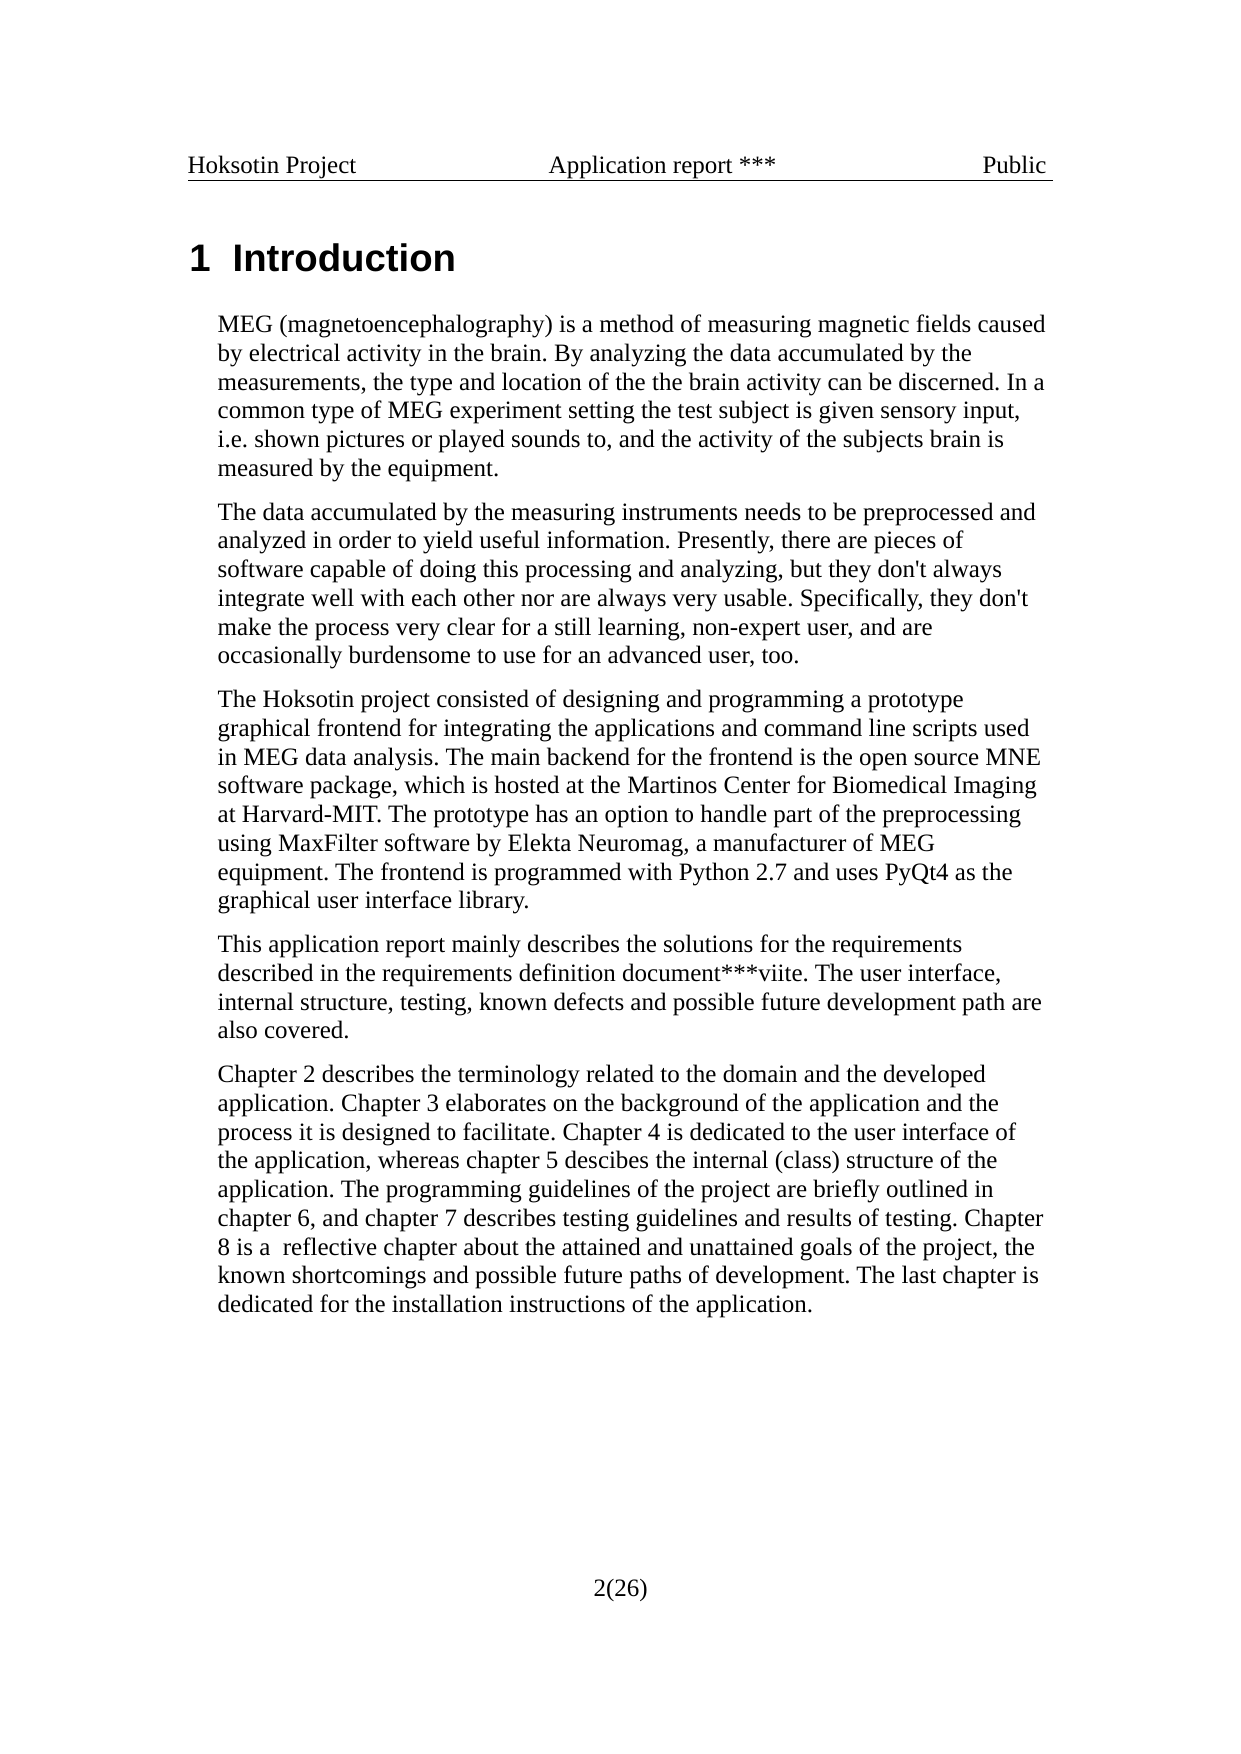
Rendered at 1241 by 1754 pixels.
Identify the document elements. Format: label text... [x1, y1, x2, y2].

text MEG (magnetoencephalography) is a method of measuring magnetic fields caused by electrical activity in the brain. By analyzing the data accumulated by the measurements, the type and location of the the brain activity can be discerned. In a common type of MEG experiment setting the test subject is given sensory input, i.e. shown pictures or played sounds to, and the activity of the subjects brain is measured by the equipment. [217, 309, 1053, 482]
text Chapter 2 describes the terminology related to the domain and the developed application. Chapter 3 elaborates on the background of the application and the process it is designed to facilitate. Chapter 4 is dedicated to the user interface of the application, whereas chapter 5 descibes the internal (class) structure of the application. The programming guidelines of the project are briefly outlined in chapter 6, and chapter 7 describes testing guidelines and results of testing. Chapter 8 is a reflective chapter about the attained and unattained goals of the project, the known shortcomings and possible future paths of development. The last chapter is dedicated for the installation instructions of the application. [217, 1059, 1053, 1318]
text This application report mainly describes the solutions for the requirements described in the requirements definition document***viite. The user interface, internal structure, testing, known defects and possible future development path are also covered. [217, 929, 1053, 1044]
text The Hoksotin project consisted of designing and programming a prototype graphical frontend for integrating the applications and command line scripts used in MEG data analysis. The main backend for the frontend is the open source MNE software package, which is hosted at the Martinos Center for Biomedical Imaging at Harvard-MIT. The prototype has an option to handle part of the preprocessing using MaxFilter software by Elekta Neuromag, a manufacturer of MEG equipment. The frontend is programmed with Python 2.7 and uses PyQt4 as the graphical user interface library. [217, 684, 1053, 914]
text The data accumulated by the measuring instruments needs to be preprocessed and analyzed in order to yield useful information. Presently, there are pieces of software capable of doing this processing and analyzing, but they don't always integrate well with each other nor are always very usable. Specifically, they don't make the process very clear for a still learning, non-expert user, and are occasionally burdensome to use for an advanced user, too. [217, 497, 1053, 669]
subtitle Introduction [178, 235, 1053, 279]
